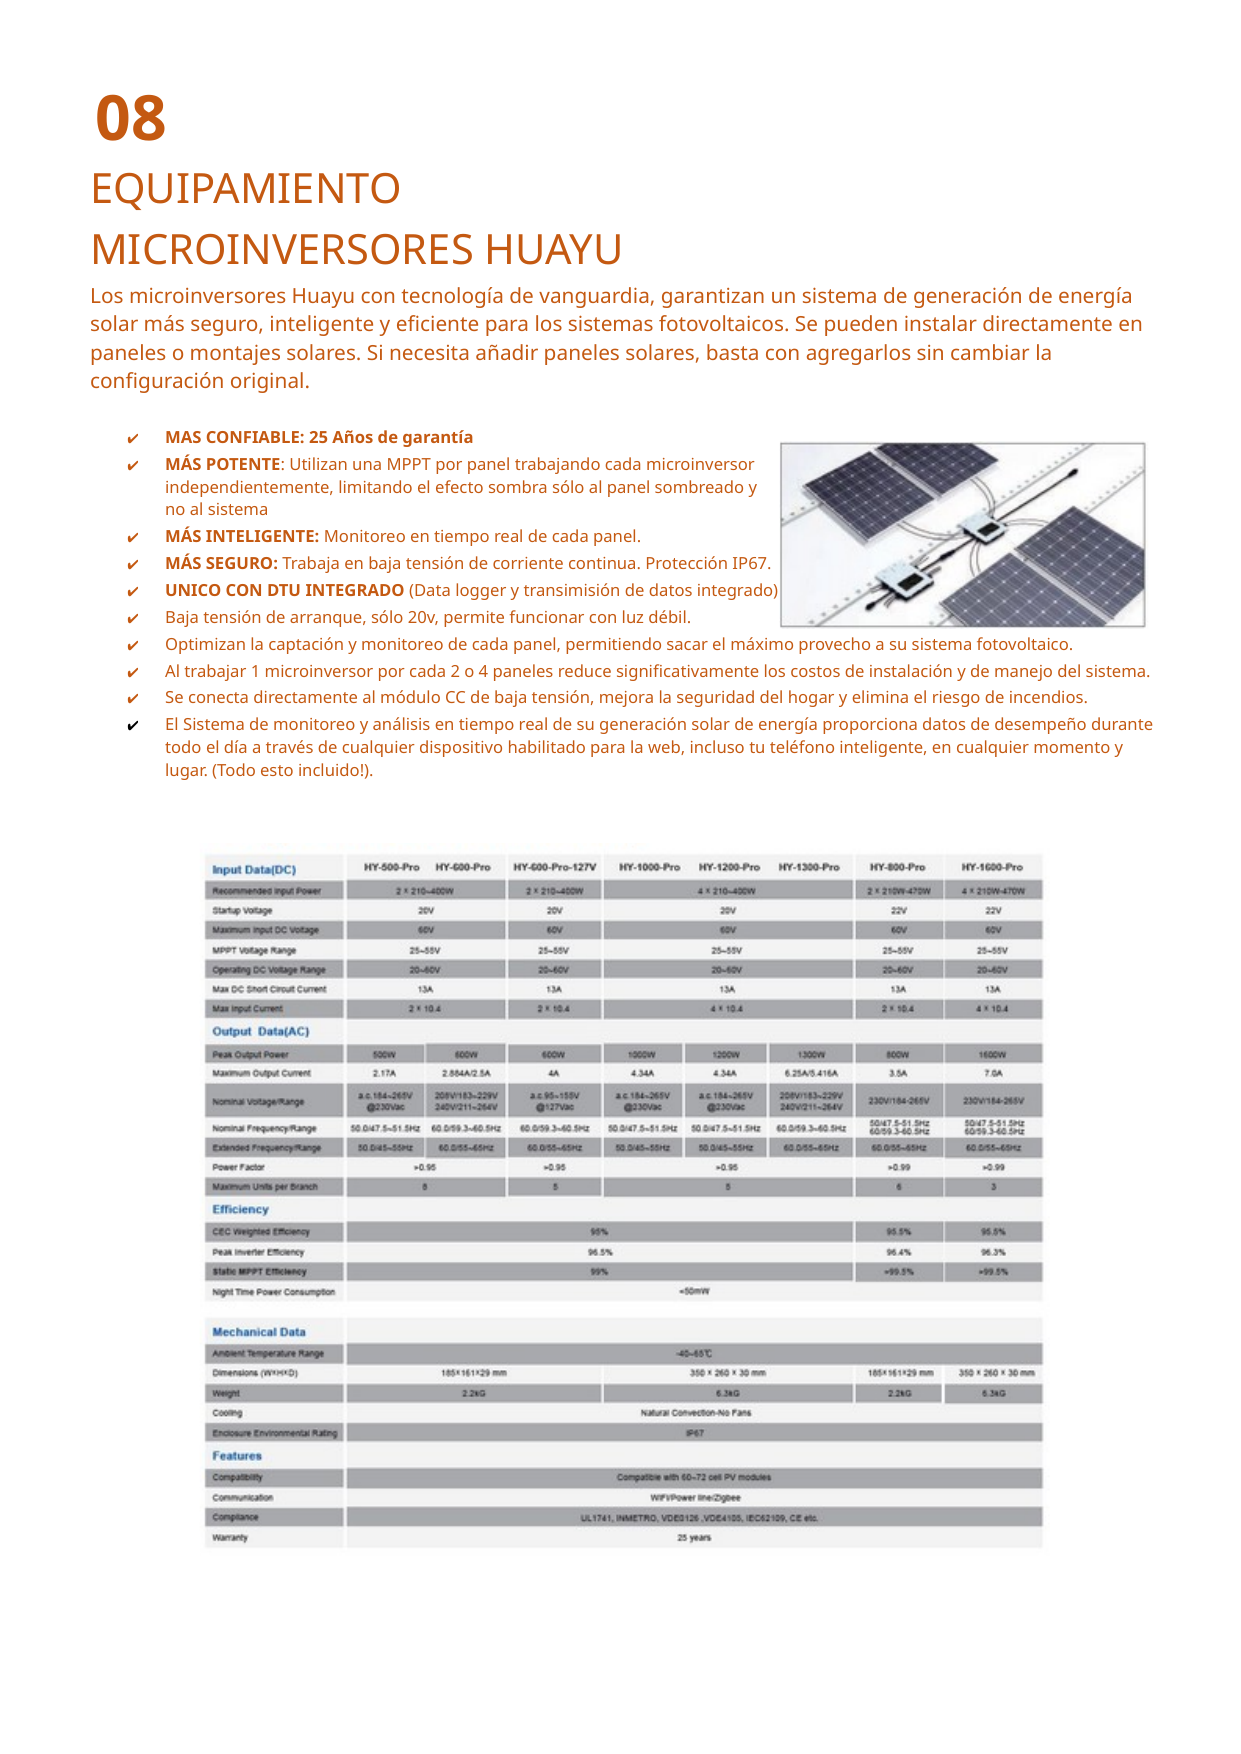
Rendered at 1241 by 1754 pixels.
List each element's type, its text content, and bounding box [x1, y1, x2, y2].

text EQUIPAMIENTO [90, 159, 1162, 216]
list MAS CONFIABLE: 25 Años de garantía [127, 426, 1162, 448]
list Al trabajar 1 microinversor por cada 2 o 4 paneles reduce significativamente los costos de instalación y de manejo del sistema. [127, 659, 1162, 682]
list Baja tensión de arranque, sólo 20v, permite funcionar con luz débil. [127, 605, 779, 628]
list MÁS SEGURO: Trabaja en baja tensión de corriente continua. Protección IP67. [127, 552, 779, 574]
list El Sistema de monitoreo y análisis en tiempo real de su generación solar de energía proporciona datos de desempeño durante todo el día a través de cualquier dispositivo habilitado para la web, incluso tu teléfono inteligente, en cualquier momento y lugar. (Todo esto incluido!). [127, 713, 1162, 781]
picture [199, 843, 1053, 1556]
picture [779, 441, 1149, 629]
list Se conecta directamente al módulo CC de baja tensión, mejora la seguridad del hogar y elimina el riesgo de incendios. [127, 686, 1162, 709]
text Los microinversores Huayu con tecnología de vanguardia, garantizan un sistema de generación de energía solar más seguro, inteligente y eficiente para los sistemas fotovoltaicos. Se pueden instalar directamente en paneles o montajes solares. Si necesita añadir paneles solares, basta con agregarlos sin cambiar la configuración original. [90, 281, 1162, 394]
text MICROINVERSORES HUAYU [90, 220, 1162, 277]
list UNICO CON DTU INTEGRADO (Data logger y transimisión de datos integrado) [127, 578, 779, 601]
list MÁS INTELIGENTE: Monitoreo en tiempo real de cada panel. [127, 525, 779, 547]
list Optimizan la captación y monitoreo de cada panel, permitiendo sacar el máximo provecho a su sistema fotovoltaico. [127, 632, 1162, 655]
list MÁS POTENTE: Utilizan una MPPT por panel trabajando cada microinversor independientemente, limitando el efecto sombra sólo al panel sombreado y no al sistema [127, 452, 779, 521]
